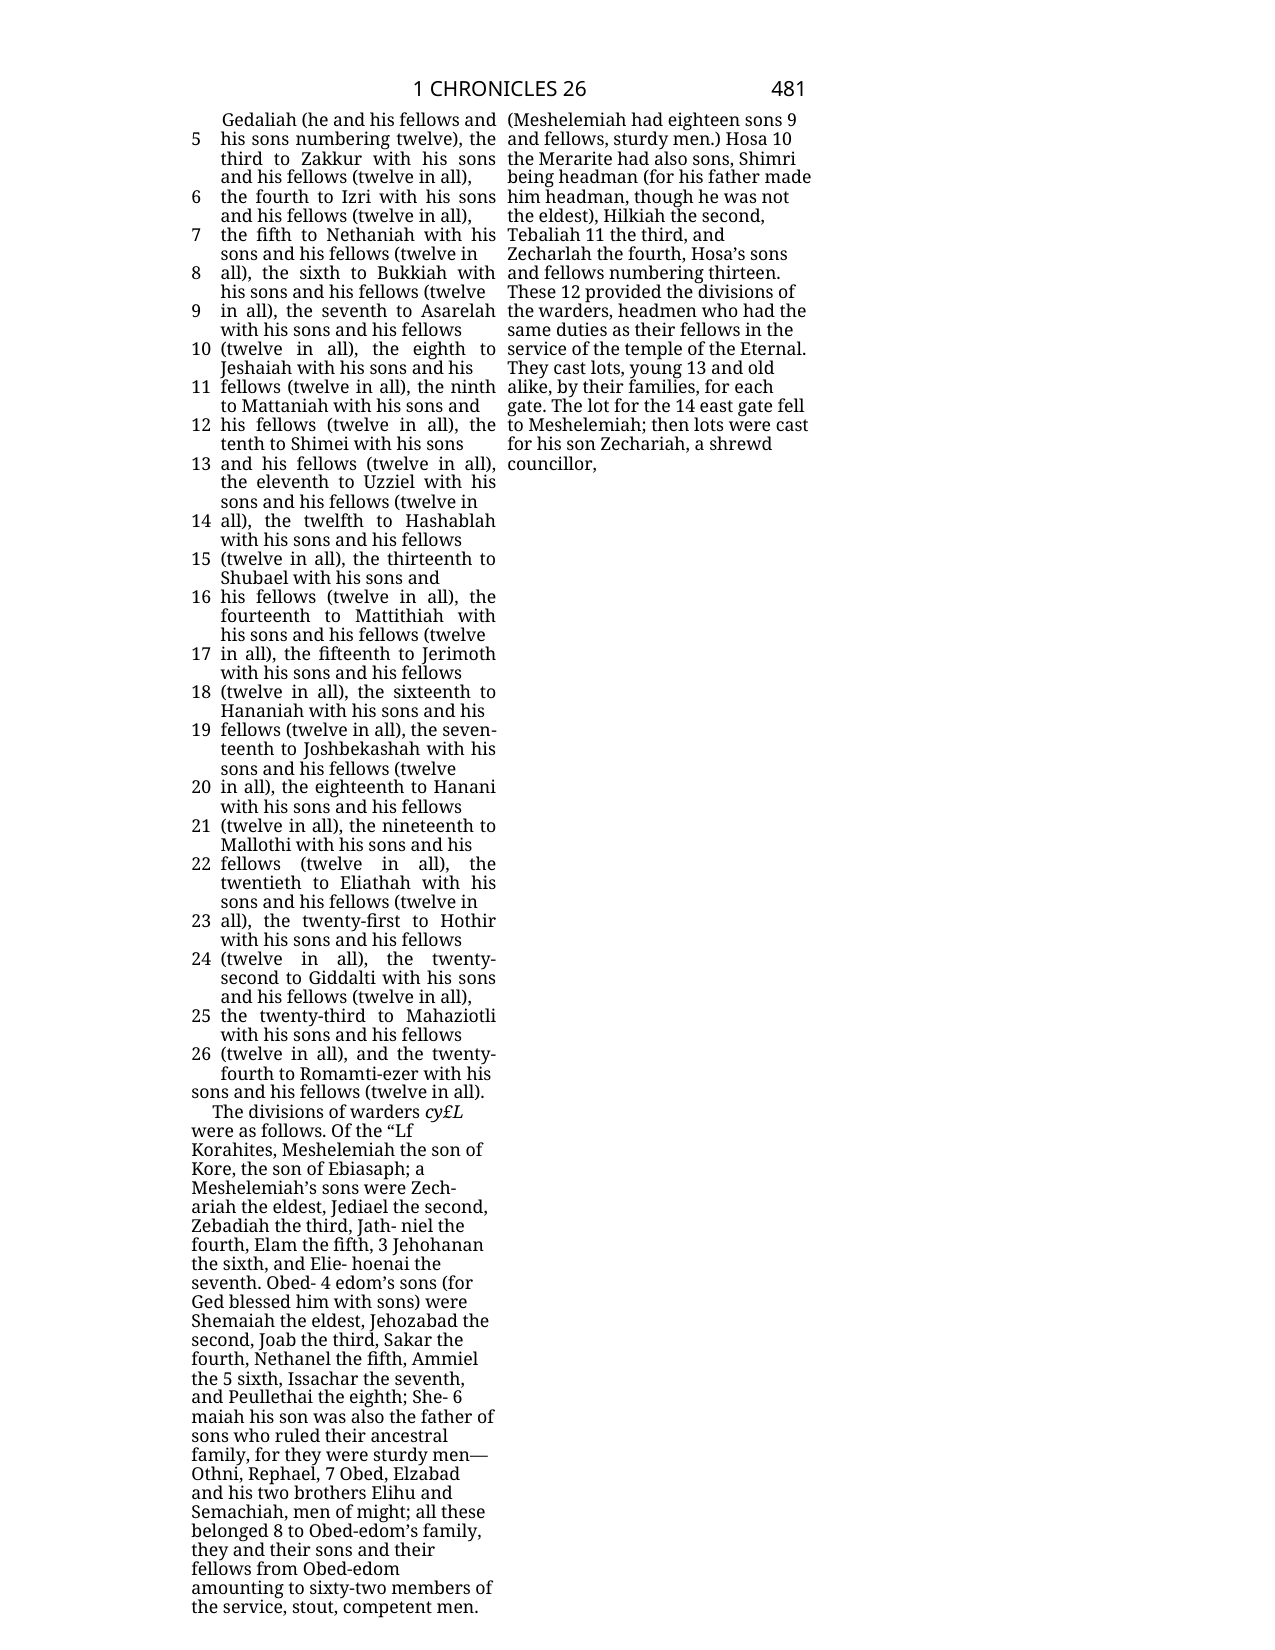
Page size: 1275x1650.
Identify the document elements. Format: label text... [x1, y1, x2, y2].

list in all), the fifteenth to Jerimoth with his sons and his fellows [191, 645, 496, 683]
text (Meshelemiah had eighteen sons 9 and fellows, sturdy men.) Hosa 10 the Merarite had also sons, Shimri being headman (for his father made him headman, though he was not the eldest), Hilkiah the second, Tebaliah 11 the third, and Zecharlah the fourth, Hosa’s sons and fellows numbering thirteen. These 12 provided the divisions of the warders, headmen who had the same duties as their fellows in the service of the temple of the Eternal. They cast lots, young 13 and old alike, by their families, for each gate. The lot for the 14 east gate fell to Meshelemiah; then lots were cast for his son Zechariah, a shrewd councillor, [507, 112, 812, 474]
list all), the twenty-first to Hothir with his sons and his fellows [191, 912, 496, 950]
text The divisions of warders cy£L were as follows. Of the “Lf Korahites, Meshelemiah the son of Kore, the son of Ebiasaph; a Meshelemiah’s sons were Zech- ariah the eldest, Jediael the sec­ond, Zebadiah the third, Jath- niel the fourth, Elam the fifth, 3 Jehohanan the sixth, and Elie- hoenai the seventh. Obed- 4 edom’s sons (for Ged blessed him with sons) were Shemaiah the eldest, Jehozabad the second, Joab the third, Sakar the fourth, Nethanel the fifth, Ammiel the 5 sixth, Issachar the seventh, and Peullethai the eighth; She- 6 maiah his son was also the father of sons who ruled their ancestral family, for they were sturdy men—Othni, Rephael, 7 Obed, Elzabad and his two brothers Elihu and Semachiah, men of might; all these belonged 8 to Obed-edom’s family, they and their sons and their fellows from Obed-edom amounting to sixty-two members of the serv­ice, stout, competent men. [191, 1103, 496, 1617]
list in all), the seventh to Asarelah with his sons and his fellows [191, 302, 496, 340]
list all), the twelfth to Hashablah with his sons and his fellows [191, 512, 496, 550]
list (twelve in all), the sixteenth to Hananiah with his sons and his [191, 683, 496, 722]
list the fourth to Izri with his sons and his fellows (twelve in all), [191, 188, 496, 226]
list fellows (twelve in all), the twentieth to Eliathah with his sons and his fellows (twelve in [191, 855, 496, 912]
list the fifth to Nethaniah with his sons and his fellows (twelve in [191, 226, 496, 264]
list the twenty-third to Mahaziotli with his sons and his fellows [191, 1007, 496, 1046]
list (twelve in all), the nineteenth to Mallothi with his sons and his [191, 817, 496, 855]
list (twelve in all), the eighth to Jeshaiah with his sons and his [191, 340, 496, 378]
list fellows (twelve in all), the ninth to Mattaniah with his sons and [191, 378, 496, 417]
list and his fellows (twelve in all), the eleventh to Uzziel with his sons and his fellows (twelve in [191, 455, 496, 512]
list his fellows (twelve in all), the fourteenth to Mattithiah with his sons and his fellows (twelve [191, 588, 496, 645]
list (twelve in all), and the twenty- fourth to Romamti-ezer with his [191, 1046, 496, 1084]
text sons and his fellows (twelve in all). [191, 1084, 496, 1103]
list his fellows (twelve in all), the tenth to Shimei with his sons [191, 417, 496, 455]
text Gedaliah (he and his fellows and [191, 112, 496, 131]
list fellows (twelve in all), the seven­teenth to Joshbekashah with his sons and his fellows (twelve [191, 722, 496, 779]
list (twelve in all), the twenty- second to Giddalti with his sons and his fellows (twelve in all), [191, 950, 496, 1007]
list all), the sixth to Bukkiah with his sons and his fellows (twelve [191, 264, 496, 302]
list in all), the eighteenth to Hanani with his sons and his fellows [191, 779, 496, 817]
list (twelve in all), the thirteenth to Shubael with his sons and [191, 550, 496, 588]
list his sons numbering twelve), the third to Zakkur with his sons and his fellows (twelve in all), [191, 131, 496, 188]
